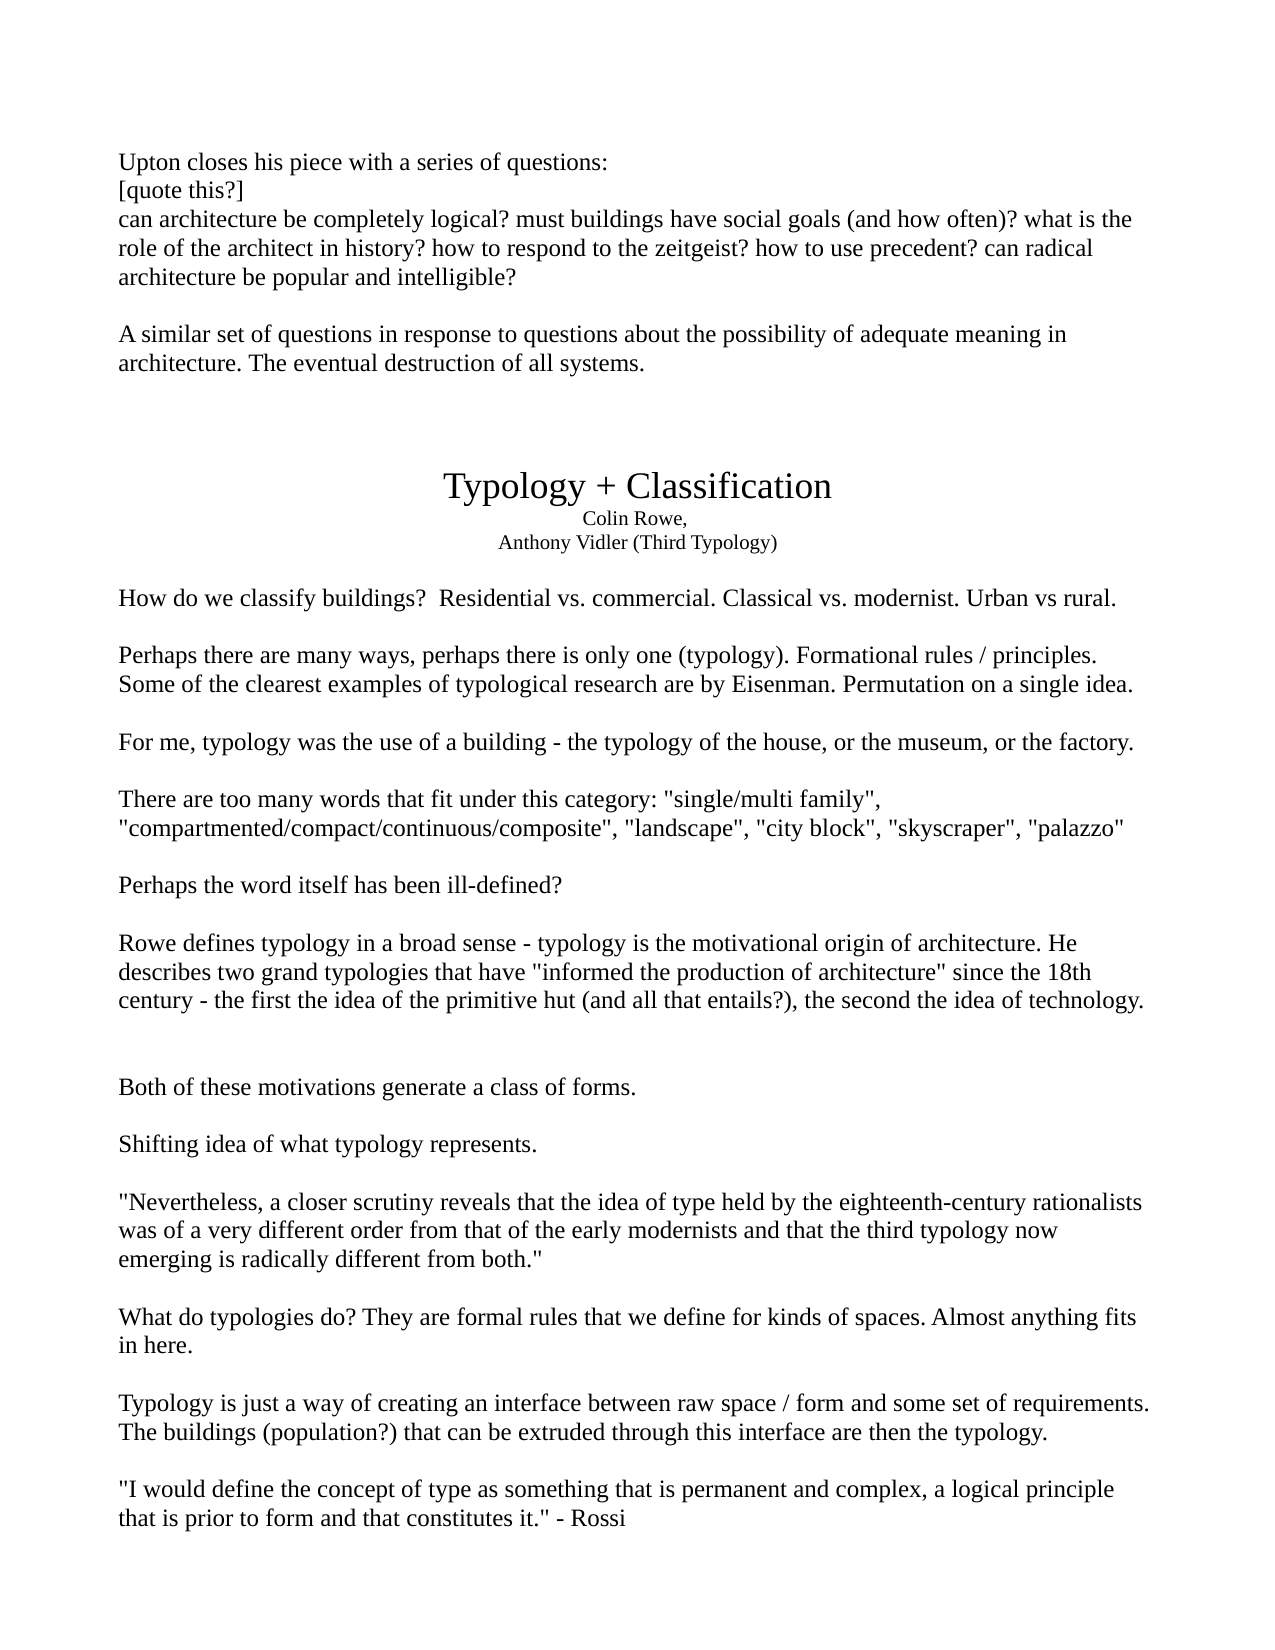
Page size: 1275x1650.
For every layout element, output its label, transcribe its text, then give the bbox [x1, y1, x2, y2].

text Typology + Classification [118, 463, 1157, 506]
text can architecture be completely logical? must buildings have social goals (and how often)? what is the role of the architect in history? how to respond to the zeitgeist? how to use precedent? can radical architecture be popular and intelligible? [118, 204, 1157, 291]
text Typology is just a way of creating an interface between raw space / form and some set of requirements. The buildings (population?) that can be extruded through this interface are then the typology. [118, 1388, 1157, 1446]
text For me, typology was the use of a building - the typology of the house, or the museum, or the factory. [118, 727, 1157, 756]
text [quote this?] [118, 176, 1157, 204]
text A similar set of questions in response to questions about the possibility of adequate meaning in architecture. The eventual destruction of all systems. [118, 319, 1157, 377]
text Perhaps there are many ways, perhaps there is only one (typology). Formational rules / principles. Some of the clearest examples of typological research are by Eisenman. Permutation on a single idea. [118, 641, 1157, 698]
text "I would define the concept of type as something that is permanent and complex, a logical principle that is prior to form and that constitutes it." - Rossi [118, 1474, 1157, 1532]
text Rowe defines typology in a broad sense - typology is the motivational origin of architecture. He describes two grand typologies that have "informed the production of architecture" since the 18th century - the first the idea of the primitive hut (and all that entails?), the second the idea of technology. [118, 928, 1157, 1014]
text What do typologies do? They are formal rules that we define for kinds of spaces. Almost anything fits in here. [118, 1302, 1157, 1359]
text Shifting idea of what typology represents. [118, 1129, 1157, 1158]
text How do we classify buildings? Residential vs. commercial. Classical vs. modernist. Urban vs rural. [118, 583, 1157, 612]
text Anthony Vidler (Third Typology) [118, 530, 1157, 554]
text "Nevertheless, a closer scrutiny reveals that the idea of type held by the eighteenth-century rationalists was of a very different order from that of the early modernists and that the third typology now emerging is radically different from both." [118, 1187, 1157, 1273]
text Perhaps the word itself has been ill-defined? [118, 871, 1157, 899]
text Colin Rowe, [118, 506, 1157, 530]
text There are too many words that fit under this category: "single/multi family", "compartmented/compact/continuous/composite", "landscape", "city block", "skyscraper", "palazzo" [118, 784, 1157, 842]
text Both of these motivations generate a class of forms. [118, 1072, 1157, 1101]
text Upton closes his piece with a series of questions: [118, 147, 1157, 176]
